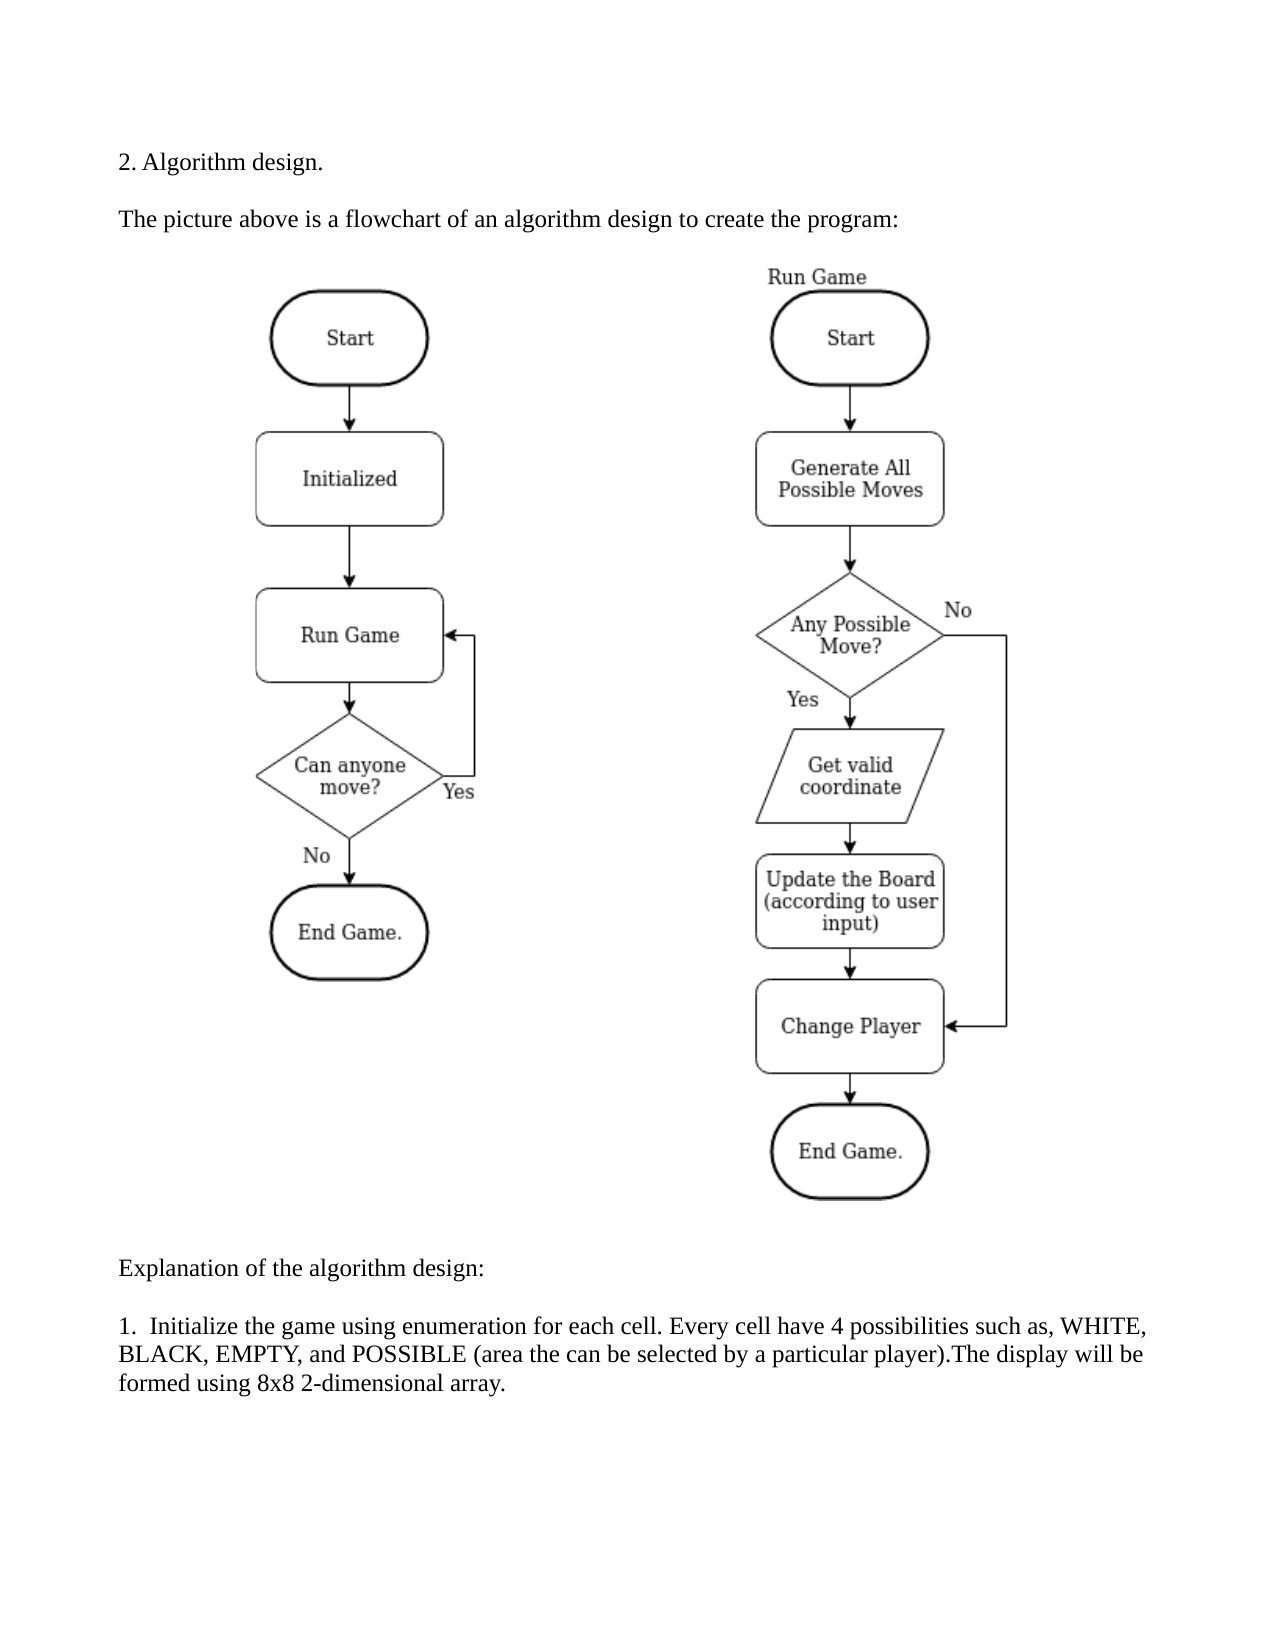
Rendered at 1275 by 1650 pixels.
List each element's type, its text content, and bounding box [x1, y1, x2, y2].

text 2. Algorithm design. [118, 147, 1157, 176]
text 1. Initialize the game using enumeration for each cell. Every cell have 4 possibilities such as, WHITE, BLACK, EMPTY, and POSSIBLE (area the can be selected by a particular player).The display will be formed using 8x8 2-dimensional array. [118, 1311, 1157, 1397]
picture [255, 261, 1020, 1201]
text The picture above is a flowchart of an algorithm design to create the program: [118, 204, 1157, 233]
text Explanation of the algorithm design: [118, 1253, 1157, 1282]
